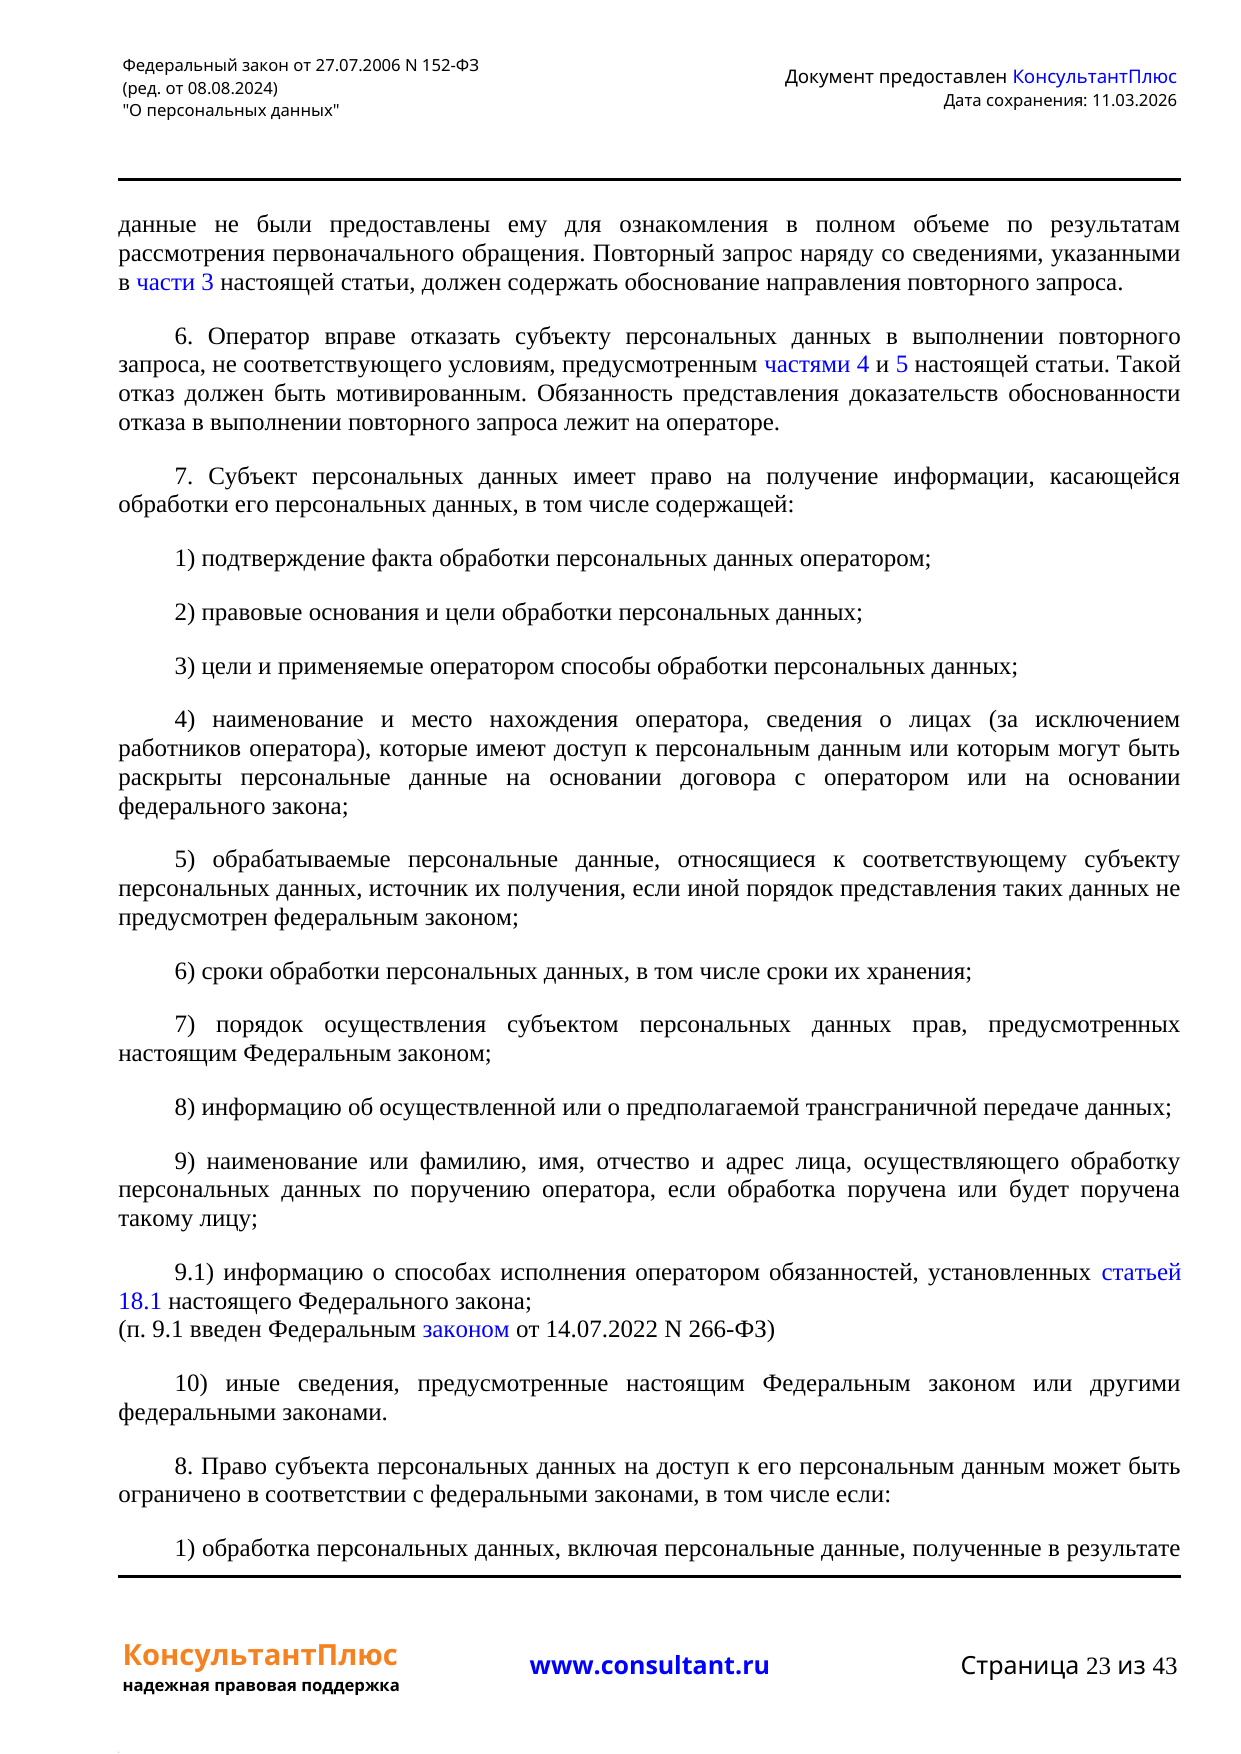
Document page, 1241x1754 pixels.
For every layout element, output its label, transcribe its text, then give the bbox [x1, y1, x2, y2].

text 2) правовые основания и цели обработки персональных данных; [118, 597, 1181, 626]
text 3) цели и применяемые оператором способы обработки персональных данных; [118, 651, 1181, 679]
text 7. Субъект персональных данных имеет право на получение информации, касающейся обработки его персональных данных, в том числе содержащей: [118, 461, 1181, 518]
text 1) обработка персональных данных, включая персональные данные, полученные в результате [118, 1533, 1181, 1562]
text данные не были предоставлены ему для ознакомления в полном объеме по результатам рассмотрения первоначального обращения. Повторный запрос наряду со сведениями, указанными в части 3 настоящей статьи, должен содержать обоснование направления повторного запроса. [118, 209, 1181, 296]
text 4) наименование и место нахождения оператора, сведения о лицах (за исключением работников оператора), которые имеют доступ к персональным данным или которым могут быть раскрыты персональные данные на основании договора с оператором или на основании федерального закона; [118, 704, 1181, 819]
text 8) информацию об осуществленной или о предполагаемой трансграничной передаче данных; [118, 1092, 1181, 1121]
text 7) порядок осуществления субъектом персональных данных прав, предусмотренных настоящим Федеральным законом; [118, 1009, 1181, 1067]
text 5) обрабатываемые персональные данные, относящиеся к соответствующему субъекту персональных данных, источник их получения, если иной порядок представления таких данных не предусмотрен федеральным законом; [118, 844, 1181, 931]
text 6. Оператор вправе отказать субъекту персональных данных в выполнении повторного запроса, не соответствующего условиям, предусмотренным частями 4 и 5 настоящей статьи. Такой отказ должен быть мотивированным. Обязанность представления доказательств обоснованности отказа в выполнении повторного запроса лежит на операторе. [118, 321, 1181, 436]
text 9) наименование или фамилию, имя, отчество и адрес лица, осуществляющего обработку персональных данных по поручению оператора, если обработка поручена или будет поручена такому лицу; [118, 1146, 1181, 1232]
text 1) подтверждение факта обработки персональных данных оператором; [118, 543, 1181, 572]
text 9.1) информацию о способах исполнения оператором обязанностей, установленных статьей 18.1 настоящего Федерального закона; [118, 1257, 1181, 1314]
text 8. Право субъекта персональных данных на доступ к его персональным данным может быть ограничено в соответствии с федеральными законами, в том числе если: [118, 1451, 1181, 1508]
text 10) иные сведения, предусмотренные настоящим Федеральным законом или другими федеральными законами. [118, 1368, 1181, 1426]
text 6) сроки обработки персональных данных, в том числе сроки их хранения; [118, 956, 1181, 984]
text (п. 9.1 введен Федеральным законом от 14.07.2022 N 266-ФЗ) [118, 1314, 1181, 1343]
